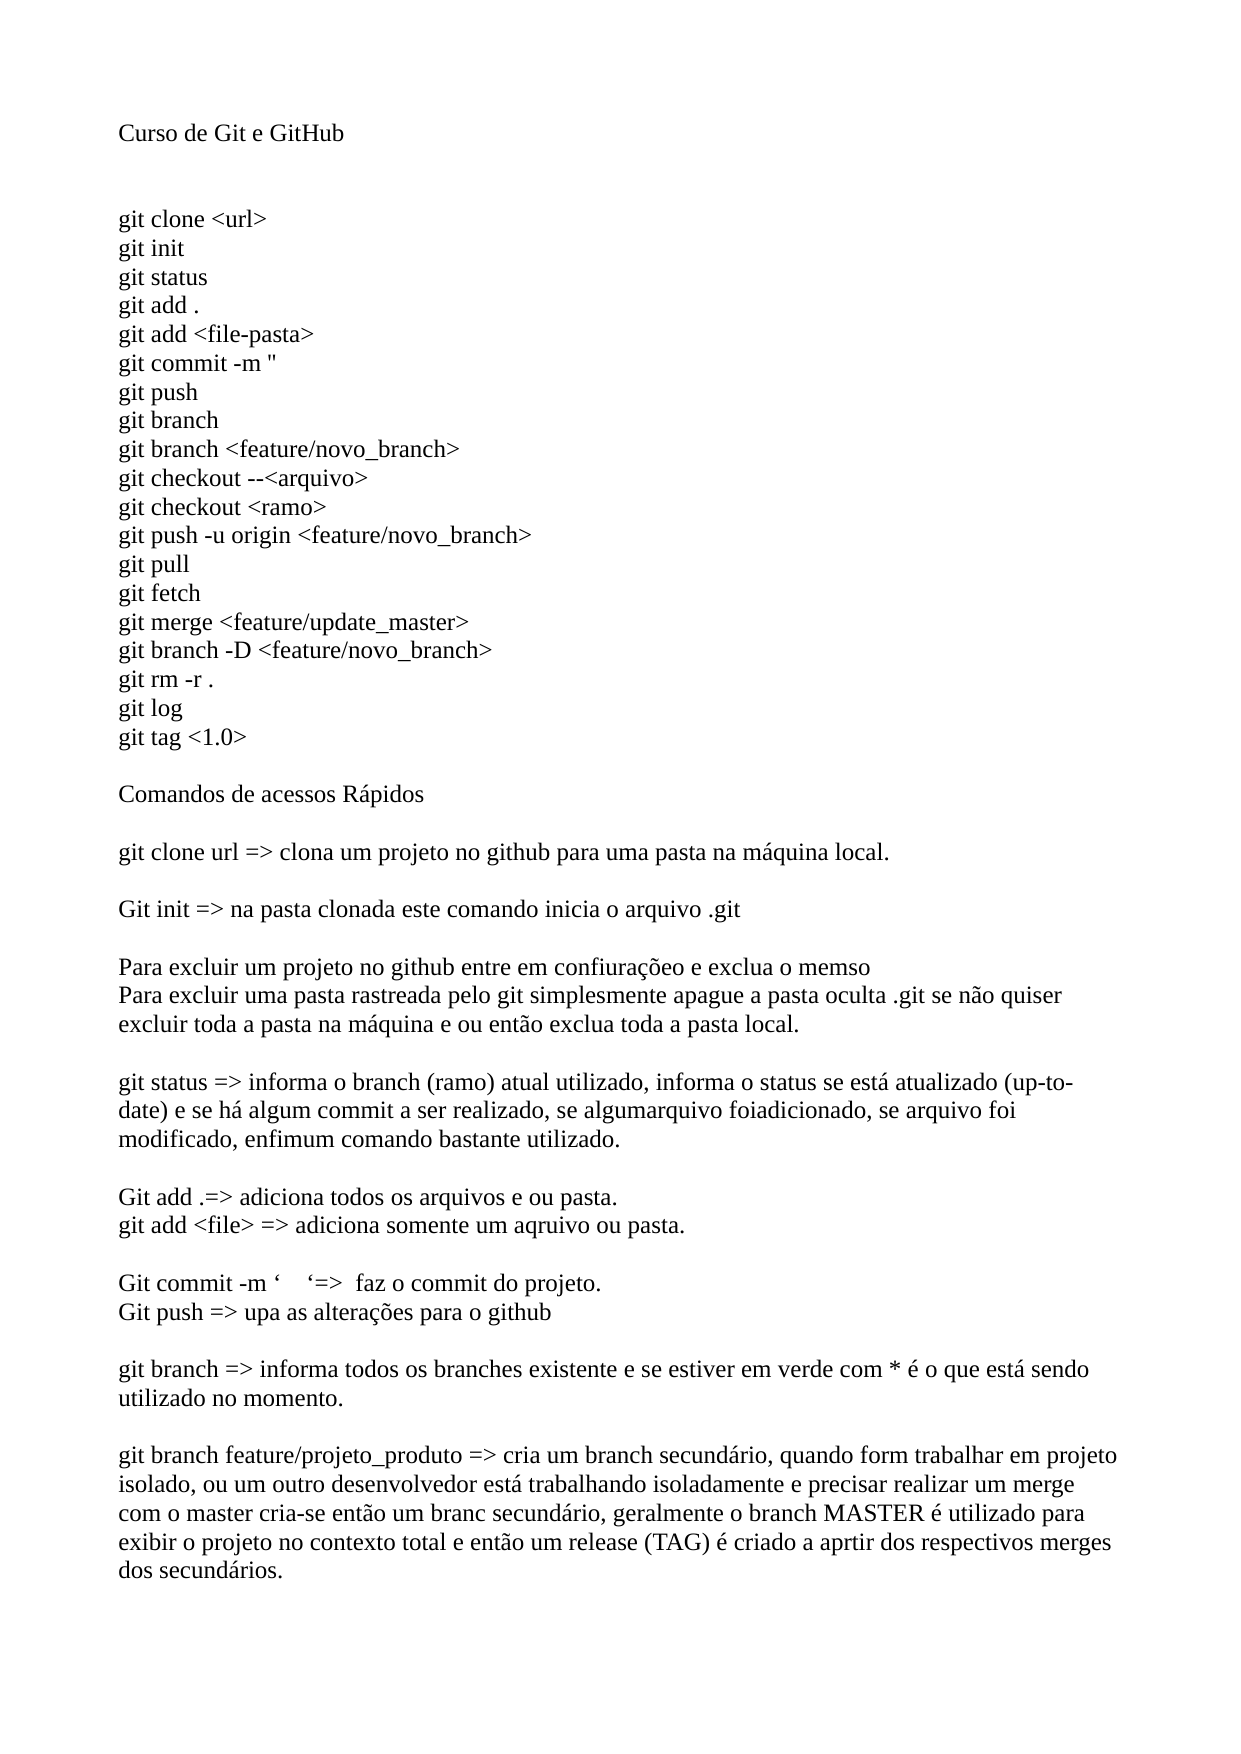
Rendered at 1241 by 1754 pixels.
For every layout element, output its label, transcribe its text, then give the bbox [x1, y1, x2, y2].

text git branch -D <feature/novo_branch> [118, 636, 1122, 664]
text Git add .=> adiciona todos os arquivos e ou pasta. [118, 1182, 1122, 1211]
text git branch <feature/novo_branch> [118, 434, 1122, 463]
text git merge <feature/update_master> [118, 607, 1122, 636]
text git status => informa o branch (ramo) atual utilizado, informa o status se está atualizado (up-to-date) e se há algum commit a ser realizado, se algumarquivo foiadicionado, se arquivo foi modificado, enfimum comando bastante utilizado. [118, 1067, 1122, 1153]
text git branch feature/projeto_produto => cria um branch secundário, quando form trabalhar em projeto isolado, ou um outro desenvolvedor está trabalhando isoladamente e precisar realizar um merge com o master cria-se então um branc secundário, geralmente o branch MASTER é utilizado para exibir o projeto no contexto total e então um release (TAG) é criado a aprtir dos respectivos merges dos secundários. [118, 1441, 1122, 1584]
text git branch => informa todos os branches existente e se estiver em verde com * é o que está sendo utilizado no momento. [118, 1354, 1122, 1412]
text git checkout --<arquivo> [118, 463, 1122, 492]
text git fetch [118, 578, 1122, 607]
text git push -u origin <feature/novo_branch> [118, 521, 1122, 549]
text git pull [118, 549, 1122, 578]
text git add <file-pasta> [118, 319, 1122, 348]
text Para excluir uma pasta rastreada pelo git simplesmente apague a pasta oculta .git se não quiser excluir toda a pasta na máquina e ou então exclua toda a pasta local. [118, 981, 1122, 1038]
text git add <file> => adiciona somente um aqruivo ou pasta. [118, 1211, 1122, 1239]
text git checkout <ramo> [118, 492, 1122, 521]
text git rm -r . [118, 664, 1122, 693]
text git log [118, 693, 1122, 722]
text git branch [118, 406, 1122, 434]
text git tag <1.0> [118, 722, 1122, 751]
text git push [118, 377, 1122, 406]
text Para excluir um projeto no github entre em confiuraçõeo e exclua o memso [118, 952, 1122, 981]
text git commit -m '' [118, 348, 1122, 377]
text Git init => na pasta clonada este comando inicia o arquivo .git [118, 894, 1122, 923]
text git init [118, 233, 1122, 262]
text Git commit -m ‘ ‘=> faz o commit do projeto. [118, 1268, 1122, 1297]
text git status [118, 262, 1122, 291]
text git clone <url> [118, 204, 1122, 233]
text git add . [118, 291, 1122, 319]
text Git push => upa as alterações para o github [118, 1297, 1122, 1326]
text Curso de Git e GitHub [118, 118, 1122, 147]
text Comandos de acessos Rápidos [118, 779, 1122, 808]
text git clone url => clona um projeto no github para uma pasta na máquina local. [118, 837, 1122, 866]
